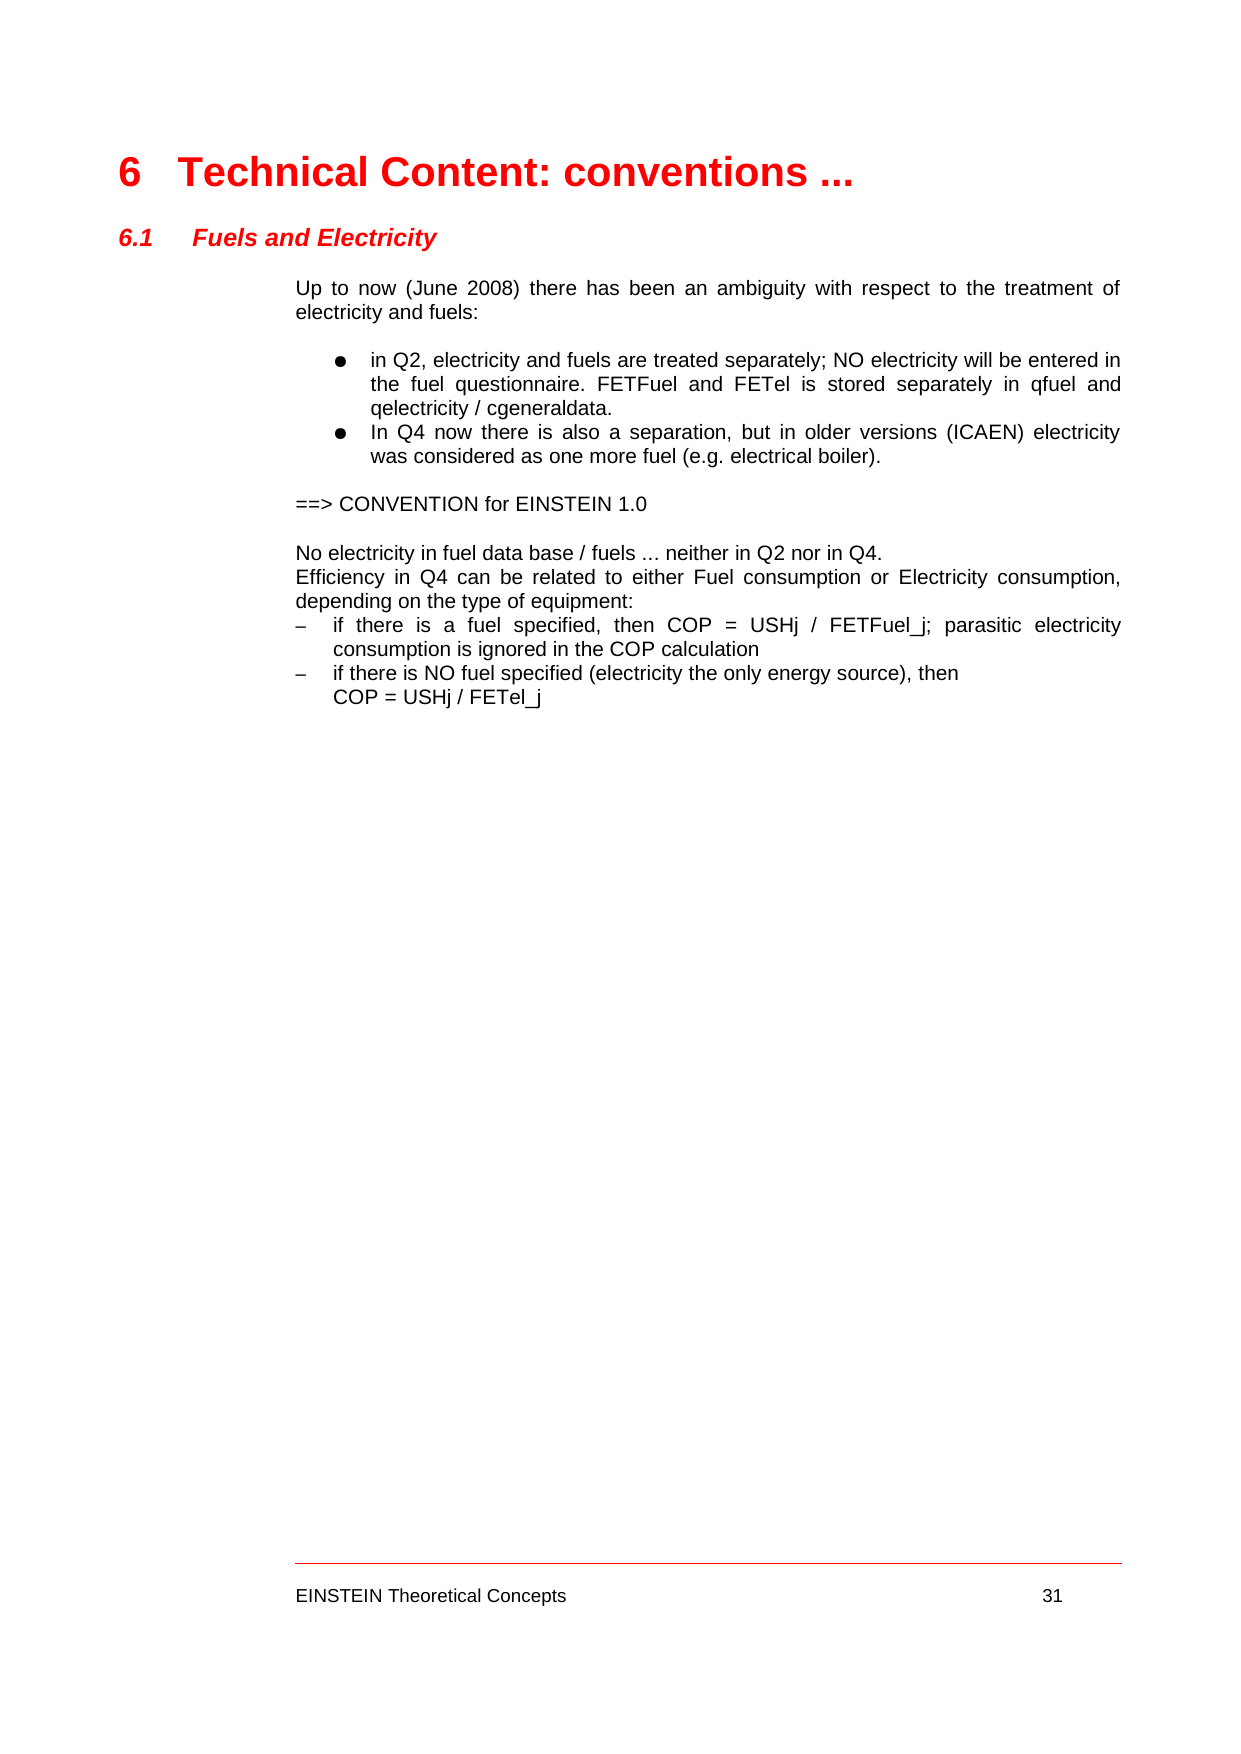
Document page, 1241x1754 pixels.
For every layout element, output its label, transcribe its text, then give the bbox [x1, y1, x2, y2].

list In Q4 now there is also a separation, but in older versions (ICAEN) electricity was considered as one more fuel (e.g. electrical boiler). [333, 420, 1122, 468]
text No electricity in fuel data base / fuels ... neither in Q2 nor in Q4. [295, 541, 1122, 564]
list in Q2, electricity and fuels are treated separately; NO electricity will be entered in the fuel questionnaire. FETFuel and FETel is stored separately in qfuel and qelectricity / cgeneraldata. [333, 348, 1122, 420]
subtitle Technical Content: conventions ... [118, 148, 1122, 196]
list if there is a fuel specified, then COP = USHj / FETFuel_j; parasitic electricity consumption is ignored in the COP calculation [295, 613, 1122, 661]
list if there is NO fuel specified (electricity the only energy source), then [295, 661, 1122, 685]
list COP = USHj / FETel_j [295, 685, 1122, 709]
text Up to now (June 2008) there has been an ambiguity with respect to the treatment of electricity and fuels: [295, 276, 1122, 324]
text ==> CONVENTION for EINSTEIN 1.0 [295, 492, 1122, 516]
subtitle Fuels and Electricity [118, 223, 1122, 252]
text Efficiency in Q4 can be related to either Fuel consumption or Electricity consumption, depending on the type of equipment: [295, 564, 1122, 613]
